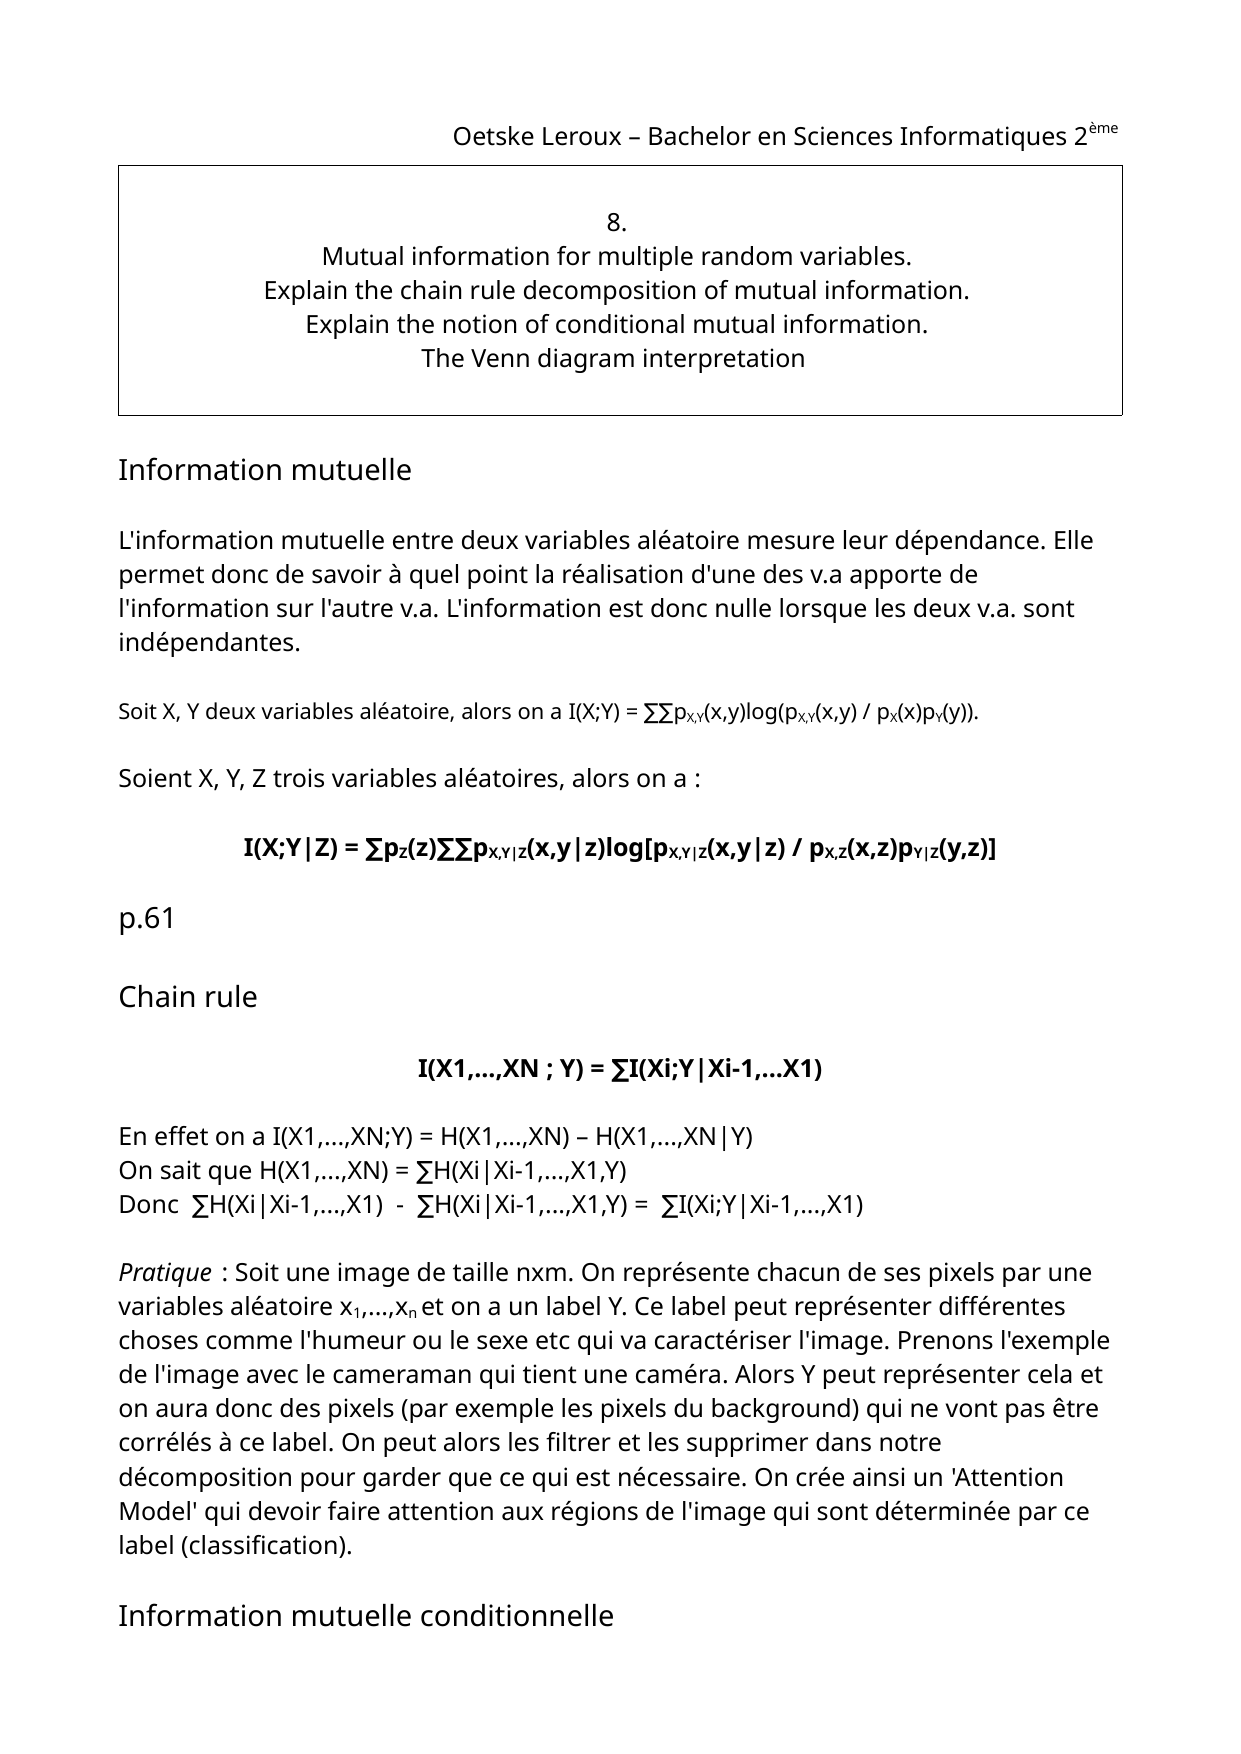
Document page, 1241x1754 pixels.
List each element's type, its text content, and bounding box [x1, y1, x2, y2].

text Information mutuelle [118, 449, 1122, 488]
text Soient X, Y, Z trois variables aléatoires, alors on a : [118, 761, 1122, 795]
text I(X;Y|Z) = ∑pZ(z)∑∑pX,Y|Z(x,y|z)log[pX,Y|Z(x,y|z) / pX,Z(x,z)pY|Z(y,z)] [118, 829, 1122, 863]
text En effet on a I(X1,...,XN;Y) = H(X1,...,XN) – H(X1,...,XN|Y) [118, 1118, 1122, 1153]
table_header 8. Mutual information for multiple random variables. Explain the chain rule decomposition of mutual information. Explain the notion of conditional mutual information. The Venn diagram interpretation [119, 166, 1122, 415]
text Soit X, Y deux variables aléatoire, alors on a I(X;Y) = ∑∑pX,Y(x,y)log(pX,Y(x,y) / pX(x)pY(y)). [118, 693, 1122, 727]
text Donc ∑H(Xi|Xi-1,...,X1) - ∑H(Xi|Xi-1,...,X1,Y) = ∑I(Xi;Y|Xi-1,...,X1) [118, 1187, 1122, 1221]
text L'information mutuelle entre deux variables aléatoire mesure leur dépendance. Elle permet donc de savoir à quel point la réalisation d'une des v.a apporte de l'information sur l'autre v.a. L'information est donc nulle lorsque les deux v.a. sont indépendantes. [118, 523, 1122, 659]
text I(X1,...,XN ; Y) = ∑I(Xi;Y|Xi-1,...X1) [118, 1050, 1122, 1084]
text Pratique : Soit une image de taille nxm. On représente chacun de ses pixels par une variables aléatoire x1,...,xn et on a un label Y. Ce label peut représenter différentes choses comme l'humeur ou le sexe etc qui va caractériser l'image. Prenons l'exemple de l'image avec le cameraman qui tient une caméra. Alors Y peut représenter cela et on aura donc des pixels (par exemple les pixels du background) qui ne vont pas être corrélés à ce label. On peut alors les filtrer et les supprimer dans notre décomposition pour garder que ce qui est nécessaire. On crée ainsi un 'Attention Model' qui devoir faire attention aux régions de l'image qui sont déterminée par ce label (classification). [118, 1255, 1122, 1561]
text Chain rule [118, 977, 1122, 1016]
text Oetske Leroux – Bachelor en Sciences Informatiques 2ème [118, 118, 1122, 152]
text p.61 [118, 897, 1122, 937]
text On sait que H(X1,...,XN) = ∑H(Xi|Xi-1,...,X1,Y) [118, 1153, 1122, 1187]
text Information mutuelle conditionnelle [118, 1595, 1122, 1635]
